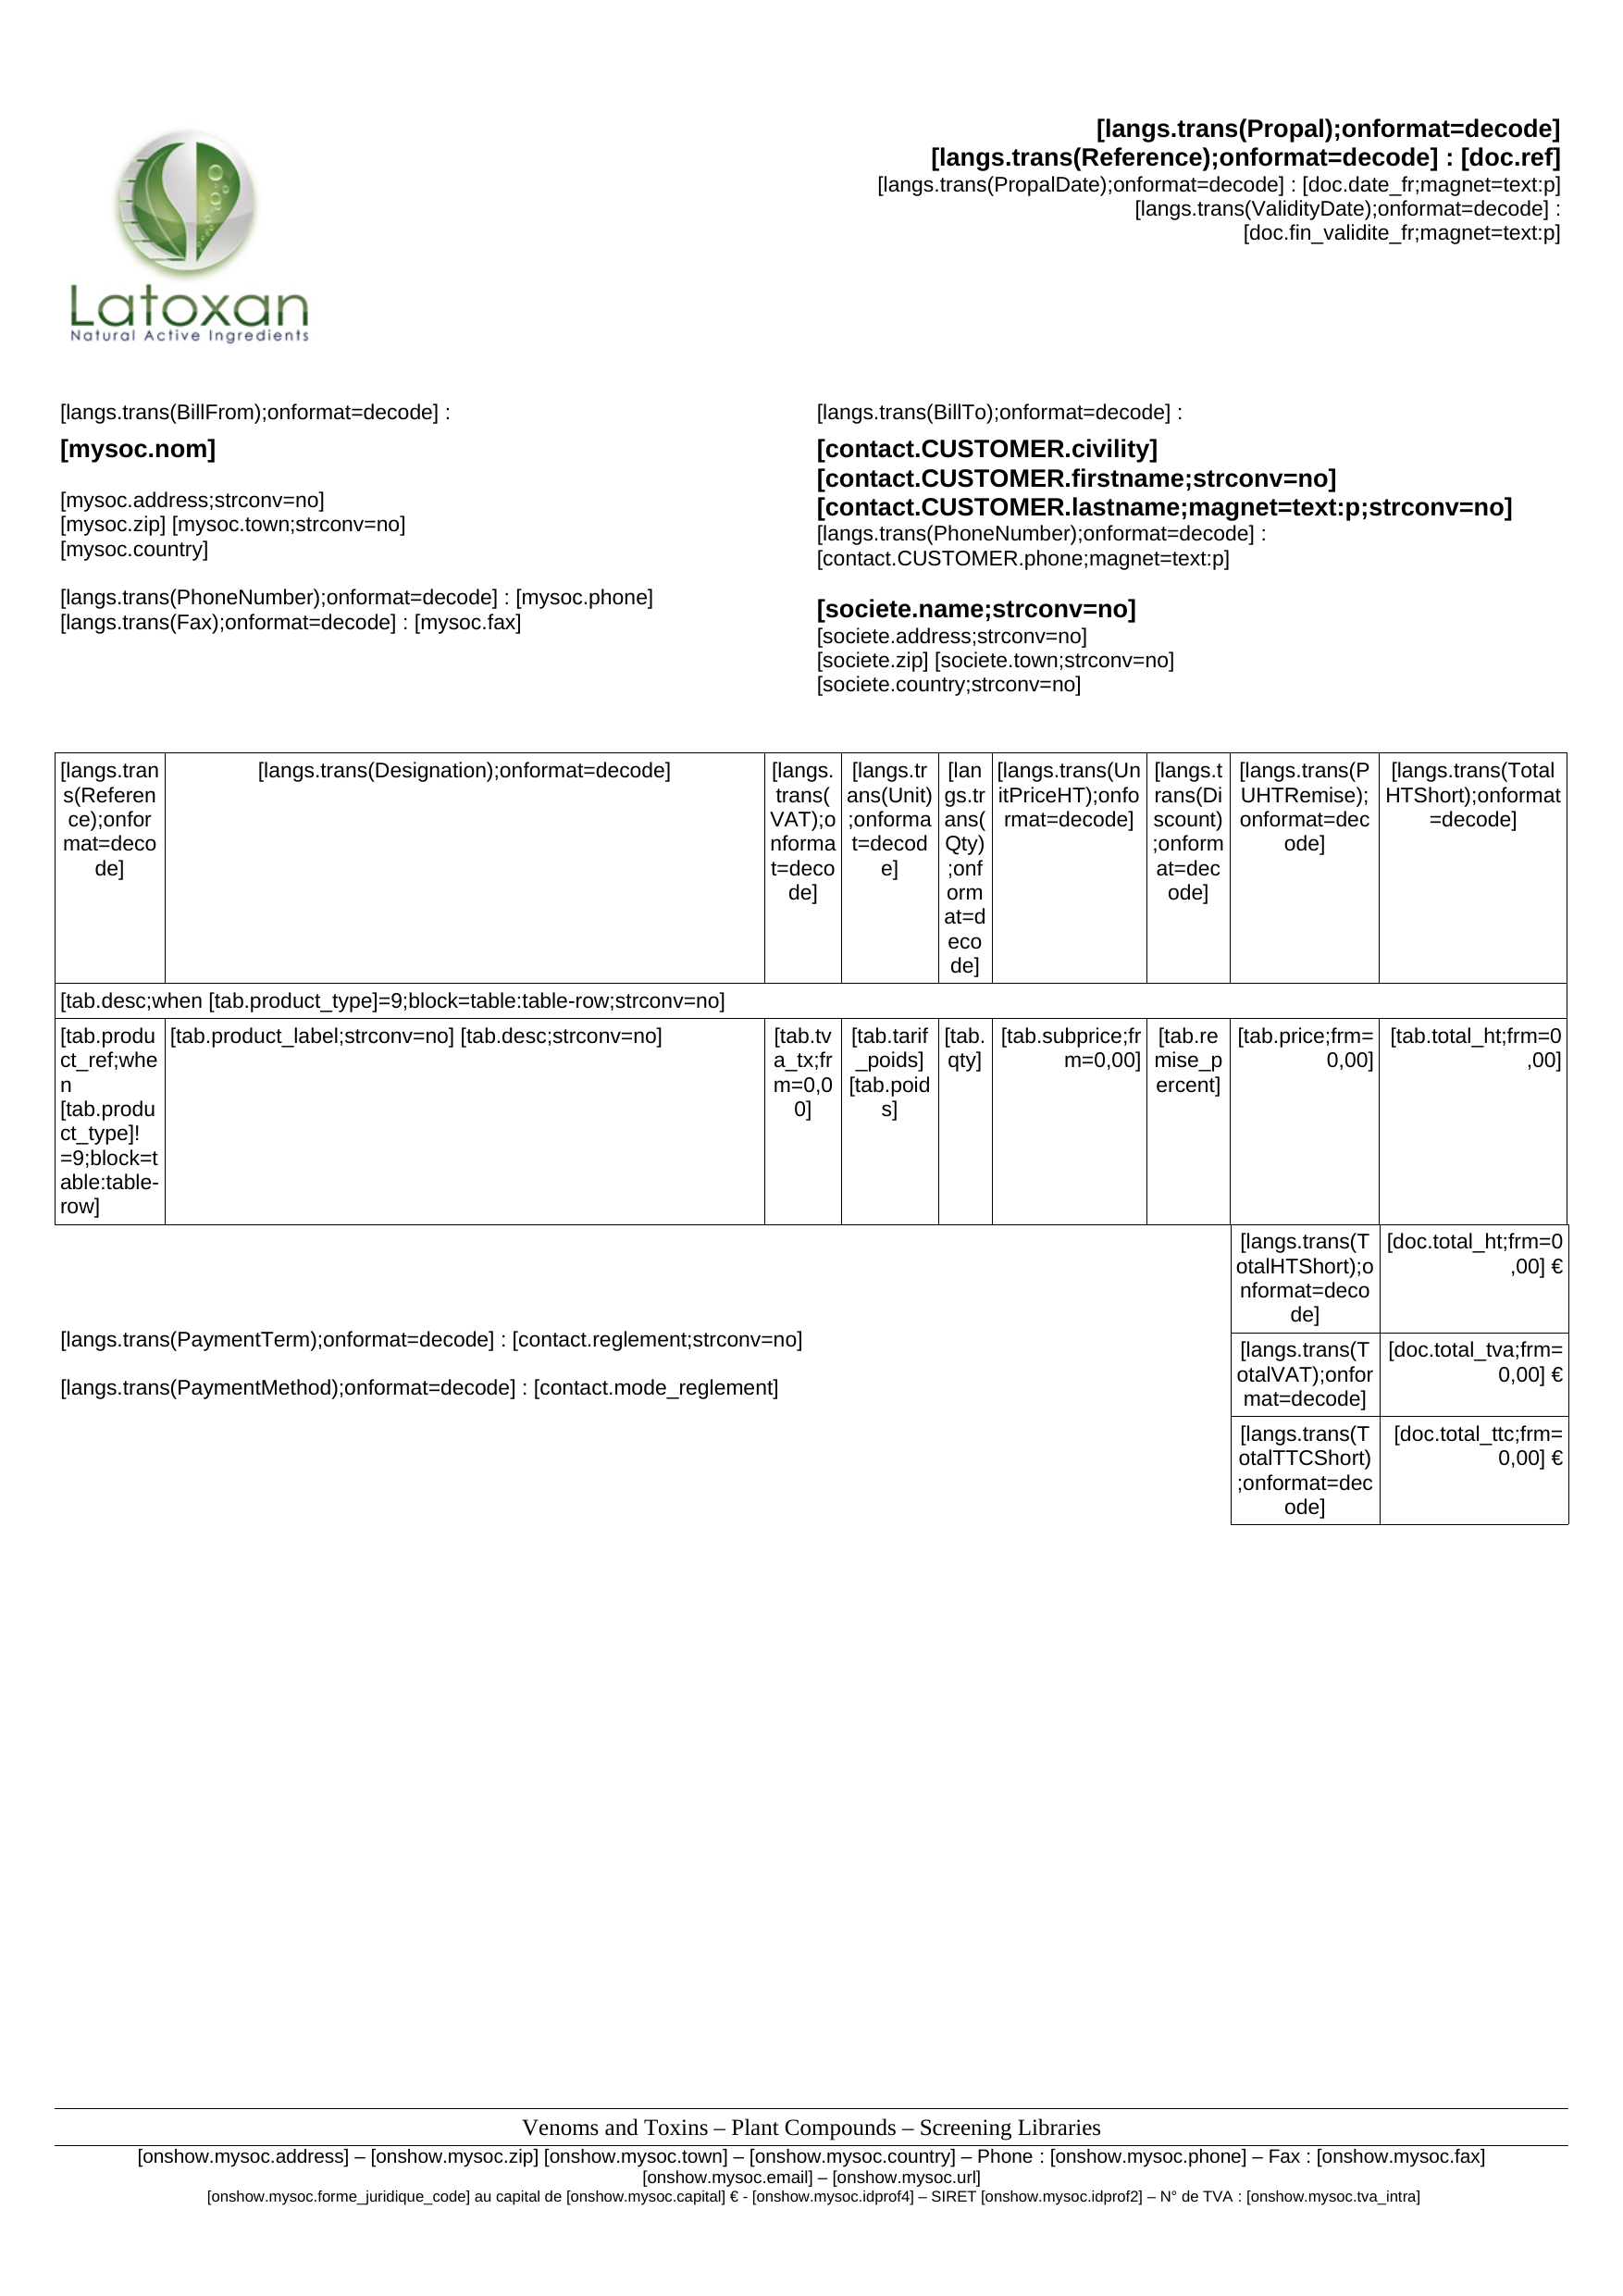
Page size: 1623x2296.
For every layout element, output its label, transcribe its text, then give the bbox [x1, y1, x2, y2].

table_header [langs.trans(PUHTRemise);onformat=decode] [1231, 753, 1379, 983]
table_cell [tab.subprice;frm=0,00] [993, 1019, 1146, 1223]
table_cell [tab.remise_percent] [1147, 1019, 1230, 1223]
table_header [langs.trans(Propal);onformat=decode] [langs.trans(Reference);onformat=decode] : [doc.ref] [langs.trans(PropalDate);onformat=decode] : [doc.date_fr;magnet=text:p] [langs.trans(ValidityDate);onformat=decode] : [doc.fin_validite_fr;magnet=text:p] [812, 108, 1566, 365]
table_cell [tab.product_label;strconv=no] [tab.desc;strconv=no] [166, 1019, 764, 1223]
table_header [langs.trans(PaymentTerm);onformat=decode] : [contact.reglement;strconv=no] [langs.trans(PaymentMethod);onformat=decode] : [contact.mode_reglement] [55, 1225, 1231, 1524]
table_header [contact.CUSTOMER.civility] [contact.CUSTOMER.firstname;strconv=no] [contact.CUSTOMER.lastname;magnet=text:p;strconv=no] [langs.trans(PhoneNumber);onformat=decode] : [contact.CUSTOMER.phone;magnet=text:p] [societe.name;strconv=no] [societe.address;strconv=no] [societe.zip] [societe.town;strconv=no] [societe.country;strconv=no] [812, 429, 1568, 726]
table_cell [tab.desc;when [tab.product_type]=9;block=table:table-row;strconv=no] [56, 984, 1567, 1018]
picture [58, 114, 319, 360]
table_header [53, 108, 812, 365]
table_cell [tab.price;frm=0,00] [1231, 1019, 1379, 1223]
table_header [langs.trans(Qty);onformat=decode] [939, 753, 992, 983]
table_header [langs.trans(Designation);onformat=decode] [166, 753, 764, 983]
table_cell [tab.total_ht;frm=0,00] [1380, 1019, 1567, 1223]
table_header [langs.trans(TotalHTShort);onformat=decode] [1380, 753, 1567, 983]
table_cell [doc.total_ttc;frm=0,00] € [1381, 1417, 1568, 1524]
table_cell [langs.trans(TotalTTCShort);onformat=decode] [1232, 1417, 1380, 1524]
table_header [langs.trans(VAT);onformat=decode] [765, 753, 841, 983]
table_cell [tab.tarif_poids] [tab.poids] [842, 1019, 938, 1223]
table_cell [langs.trans(TotalVAT);onformat=decode] [1232, 1334, 1380, 1416]
table_header [langs.trans(BillFrom);onformat=decode] : [55, 394, 812, 429]
table_header [langs.trans(TotalHTShort);onformat=decode] [1232, 1225, 1380, 1332]
table_cell [tab.tva_tx;frm=0,00] [765, 1019, 841, 1223]
table_header [langs.trans(Discount);onformat=decode] [1147, 753, 1230, 983]
table_header [langs.trans(BillTo);onformat=decode] : [812, 394, 1568, 429]
table_header [doc.total_ht;frm=0,00] € [1381, 1225, 1568, 1332]
table_cell [tab.qty] [939, 1019, 992, 1223]
table_cell [doc.total_tva;frm=0,00] € [1381, 1334, 1568, 1416]
table_header [langs.trans(Reference);onformat=decode] [56, 753, 165, 983]
table_header [langs.trans(UnitPriceHT);onformat=decode] [993, 753, 1146, 983]
table_cell [tab.product_ref;when [tab.product_type]!=9;block=table:table-row] [56, 1019, 165, 1223]
table_header [mysoc.nom] [mysoc.address;strconv=no] [mysoc.zip] [mysoc.town;strconv=no] [mysoc.country] [langs.trans(PhoneNumber);onformat=decode] : [mysoc.phone] [langs.trans(Fax);onformat=decode] : [mysoc.fax] [55, 429, 812, 726]
table_header [langs.trans(Unit);onformat=decode] [842, 753, 938, 983]
